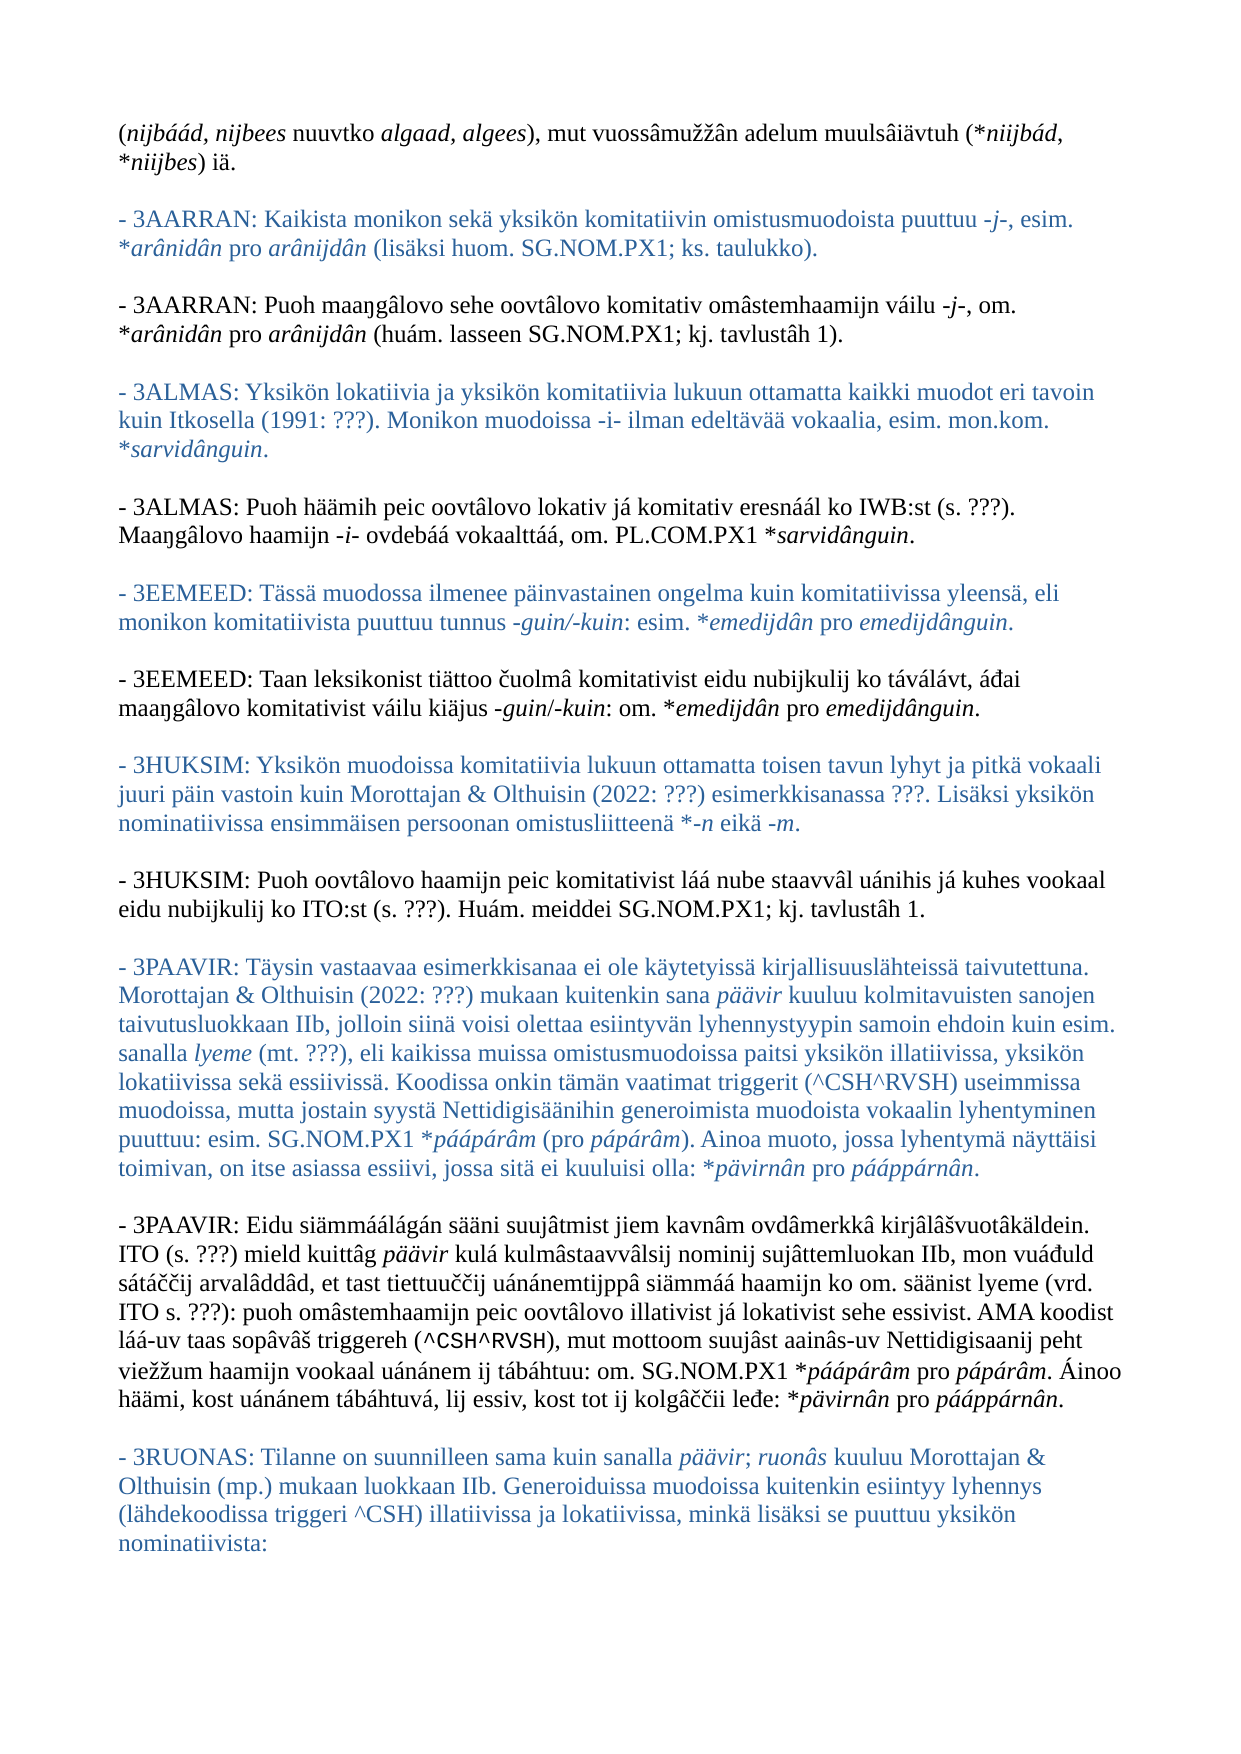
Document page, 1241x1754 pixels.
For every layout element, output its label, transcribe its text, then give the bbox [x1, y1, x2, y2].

text - 3HUKSIM: Yksikön muodoissa komitatiivia lukuun ottamatta toisen tavun lyhyt ja pitkä vokaali juuri päin vastoin kuin Morottajan & Olthuisin (2022: ???) esimerkkisanassa ???. Lisäksi yksikön nominatiivissa ensimmäisen persoonan omistusliitteenä *-n eikä -m. [118, 751, 1122, 837]
text - 3AARRAN: Puoh maaŋgâlovo sehe oovtâlovo komitativ omâstemhaamijn váilu -j-, om. *arânidân pro arânijdân (huám. lasseen SG.NOM.PX1; kj. tavlustâh 1). [118, 291, 1122, 348]
text - 3HUKSIM: Puoh oovtâlovo haamijn peic komitativist láá nube staavvâl uánihis já kuhes vookaal eidu nubijkulij ko ITO:st (s. ???). Huám. meiddei SG.NOM.PX1; kj. tavlustâh 1. [118, 866, 1122, 923]
text - 3ALMAS: Puoh häämih peic oovtâlovo lokativ já komitativ eresnáál ko IWB:st (s. ???). Maaŋgâlovo haamijn -i- ovdebáá vokaalttáá, om. PL.COM.PX1 *sarvidânguin. [118, 492, 1122, 549]
text - 3AARRAN: Kaikista monikon sekä yksikön komitatiivin omistusmuodoista puuttuu -j-, esim. *arânidân pro arânijdân (lisäksi huom. SG.NOM.PX1; ks. taulukko). [118, 204, 1122, 262]
text (nijbáád, nijbees nuuvtko algaad, algees), mut vuossâmužžân adelum muulsâiävtuh (*niijbád, *niijbes) iä. [118, 118, 1122, 176]
text - 3EEMEED: Taan leksikonist tiättoo čuolmâ komitativist eidu nubijkulij ko táválávt, áđai maaŋgâlovo komitativist váilu kiäjus -guin/-kuin: om. *emedijdân pro emedijdânguin. [118, 664, 1122, 722]
text - 3EEMEED: Tässä muodossa ilmenee päinvastainen ongelma kuin komitatiivissa yleensä, eli monikon komitatiivista puuttuu tunnus -guin/-kuin: esim. *emedijdân pro emedijdânguin. [118, 578, 1122, 636]
text - 3RUONAS: Tilanne on suunnilleen sama kuin sanalla päävir; ruonâs kuuluu Morottajan & Olthuisin (mp.) mukaan luokkaan IIb. Generoiduissa muodoissa kuitenkin esiintyy lyhennys (lähdekoodissa triggeri ^CSH) illatiivissa ja lokatiivissa, minkä lisäksi se puuttuu yksikön nominatiivista: [118, 1442, 1122, 1557]
text - 3PAAVIR: Täysin vastaavaa esimerkkisanaa ei ole käytetyissä kirjallisuuslähteissä taivutettuna. Morottajan & Olthuisin (2022: ???) mukaan kuitenkin sana päävir kuuluu kolmitavuisten sanojen taivutusluokkaan IIb, jolloin siinä voisi olettaa esiintyvän lyhennystyypin samoin ehdoin kuin esim. sanalla lyeme (mt. ???), eli kaikissa muissa omistusmuodoissa paitsi yksikön illatiivissa, yksikön lokatiivissa sekä essiivissä. Koodissa onkin tämän vaatimat triggerit (^CSH^RVSH) useimmissa muodoissa, mutta jostain syystä Nettidigisäänihin generoimista muodoista vokaalin lyhentyminen puuttuu: esim. SG.NOM.PX1 *páápárâm (pro pápárâm). Ainoa muoto, jossa lyhentymä näyttäisi toimivan, on itse asiassa essiivi, jossa sitä ei kuuluisi olla: *pävirnân pro pááppárnân. [118, 952, 1122, 1182]
text - 3PAAVIR: Eidu siämmáálágán sääni suujâtmist jiem kavnâm ovdâmerkkâ kirjâlâšvuotâkäldein. ITO (s. ???) mield kuittâg päävir kulá kulmâstaavvâlsij nominij sujâttemluokan IIb, mon vuáđuld sátáččij arvalâddâd, et tast tiettuuččij uánánemtijppâ siämmáá haamijn ko om. säänist lyeme (vrd. ITO s. ???): puoh omâstemhaamijn peic oovtâlovo illativist já lokativist sehe essivist. AMA koodist láá-uv taas sopâvâš triggereh (^CSH^RVSH), mut mottoom suujâst aainâs-uv Nettidigisaanij peht viežžum haamijn vookaal uánánem ij tábáhtuu: om. SG.NOM.PX1 *páápárâm pro pápárâm. Áinoo häämi, kost uánánem tábáhtuvá, lij essiv, kost tot ij kolgâččii leđe: *pävirnân pro pááppárnân. [118, 1211, 1122, 1413]
text - 3ALMAS: Yksikön lokatiivia ja yksikön komitatiivia lukuun ottamatta kaikki muodot eri tavoin kuin Itkosella (1991: ???). Monikon muodoissa -i- ilman edeltävää vokaalia, esim. mon.kom. *sarvidânguin. [118, 377, 1122, 463]
